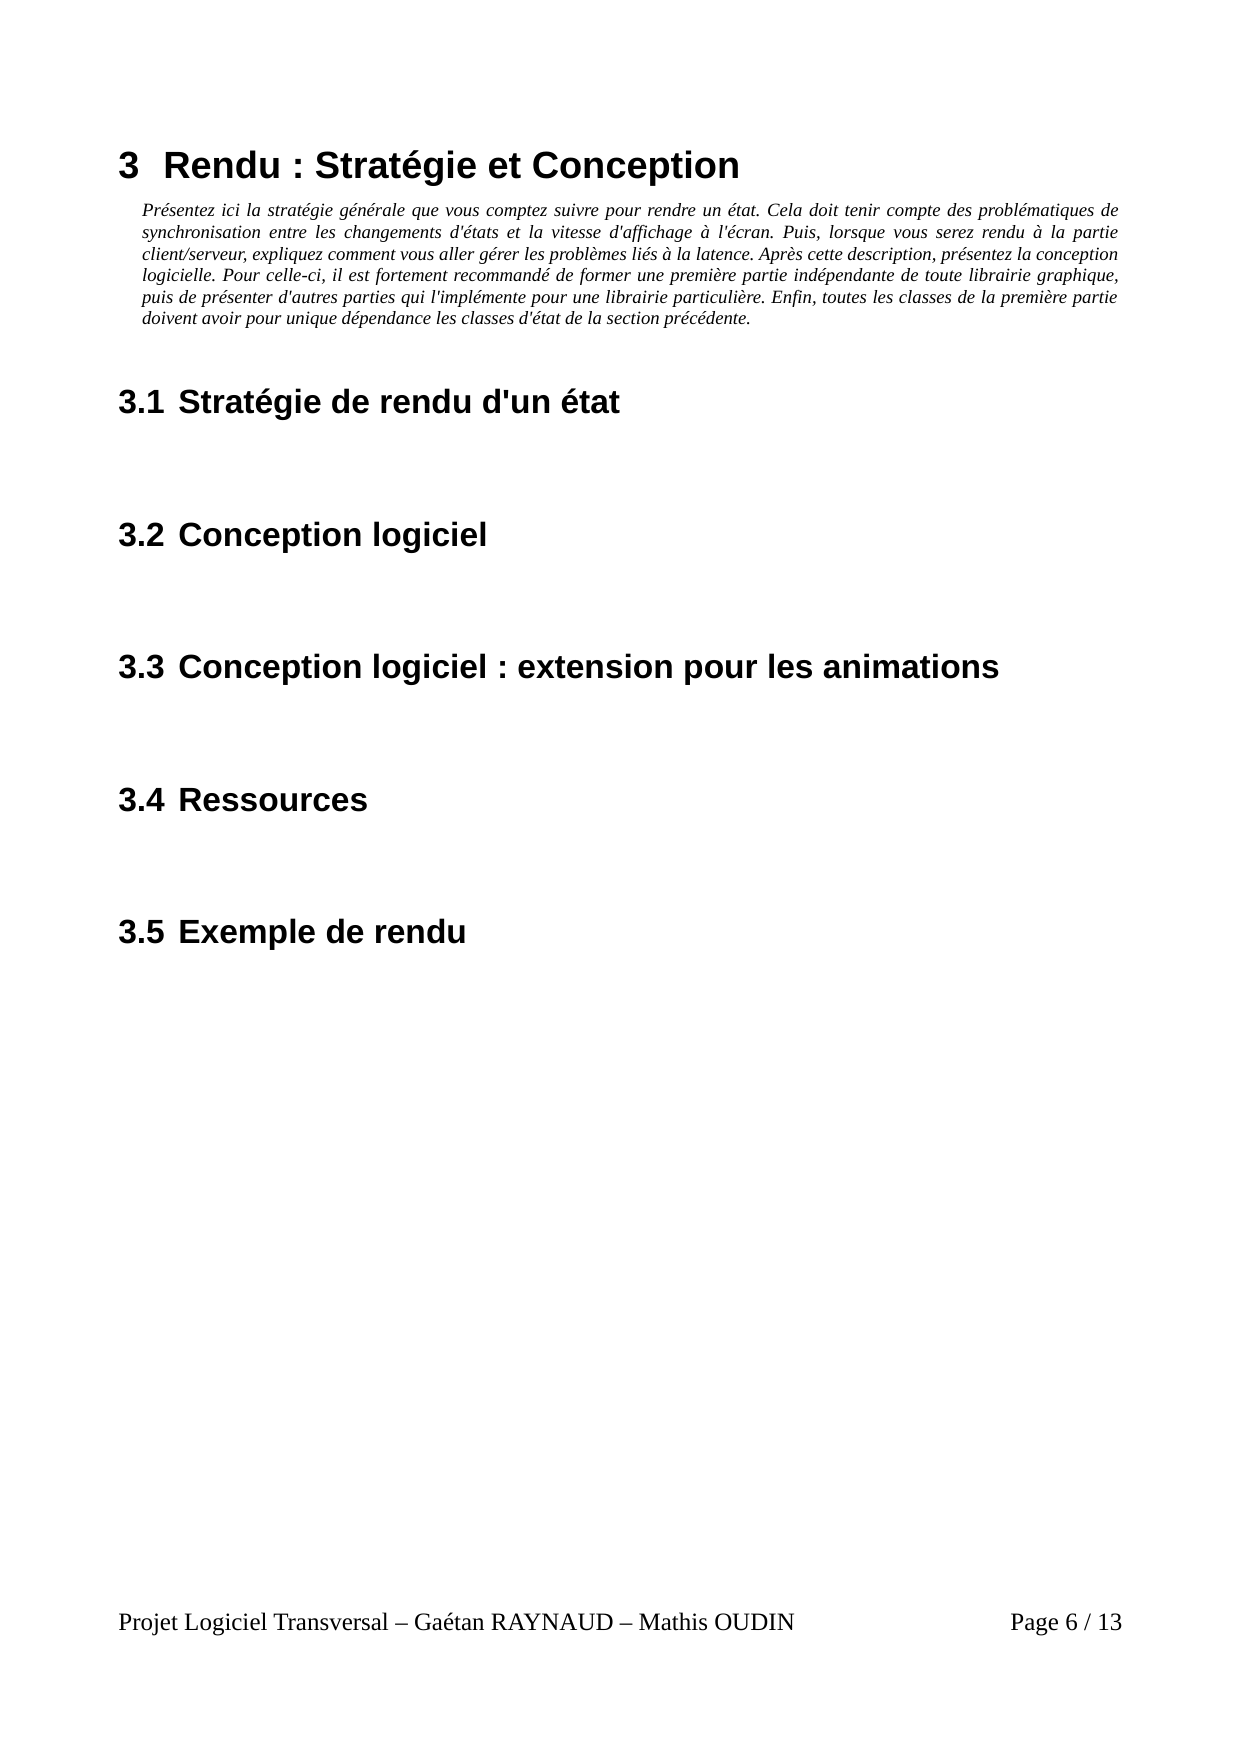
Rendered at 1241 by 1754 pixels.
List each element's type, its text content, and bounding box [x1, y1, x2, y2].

subtitle Conception logiciel [118, 515, 1122, 553]
subtitle Stratégie de rendu d'un état [118, 382, 1122, 421]
subtitle Conception logiciel : extension pour les animations [118, 647, 1122, 686]
text Présentez ici la stratégie générale que vous comptez suivre pour rendre un état. Cela doit tenir compte des problématiques de synchronisation entre les changements d'états et la vitesse d'affichage à l'écran. Puis, lorsque vous serez rendu à la partie client/serveur, expliquez comment vous aller gérer les problèmes liés à la latence. Après cette description, présentez la conception logicielle. Pour celle-ci, il est fortement recommandé de former une première partie indépendante de toute librairie graphique, puis de présenter d'autres parties qui l'implémente pour une librairie particulière. Enfin, toutes les classes de la première partie doivent avoir pour unique dépendance les classes d'état de la section précédente. [142, 199, 1122, 329]
subtitle Rendu : Stratégie et Conception [118, 143, 1122, 187]
subtitle Ressources [118, 779, 1122, 818]
subtitle Exemple de rendu [118, 912, 1122, 951]
